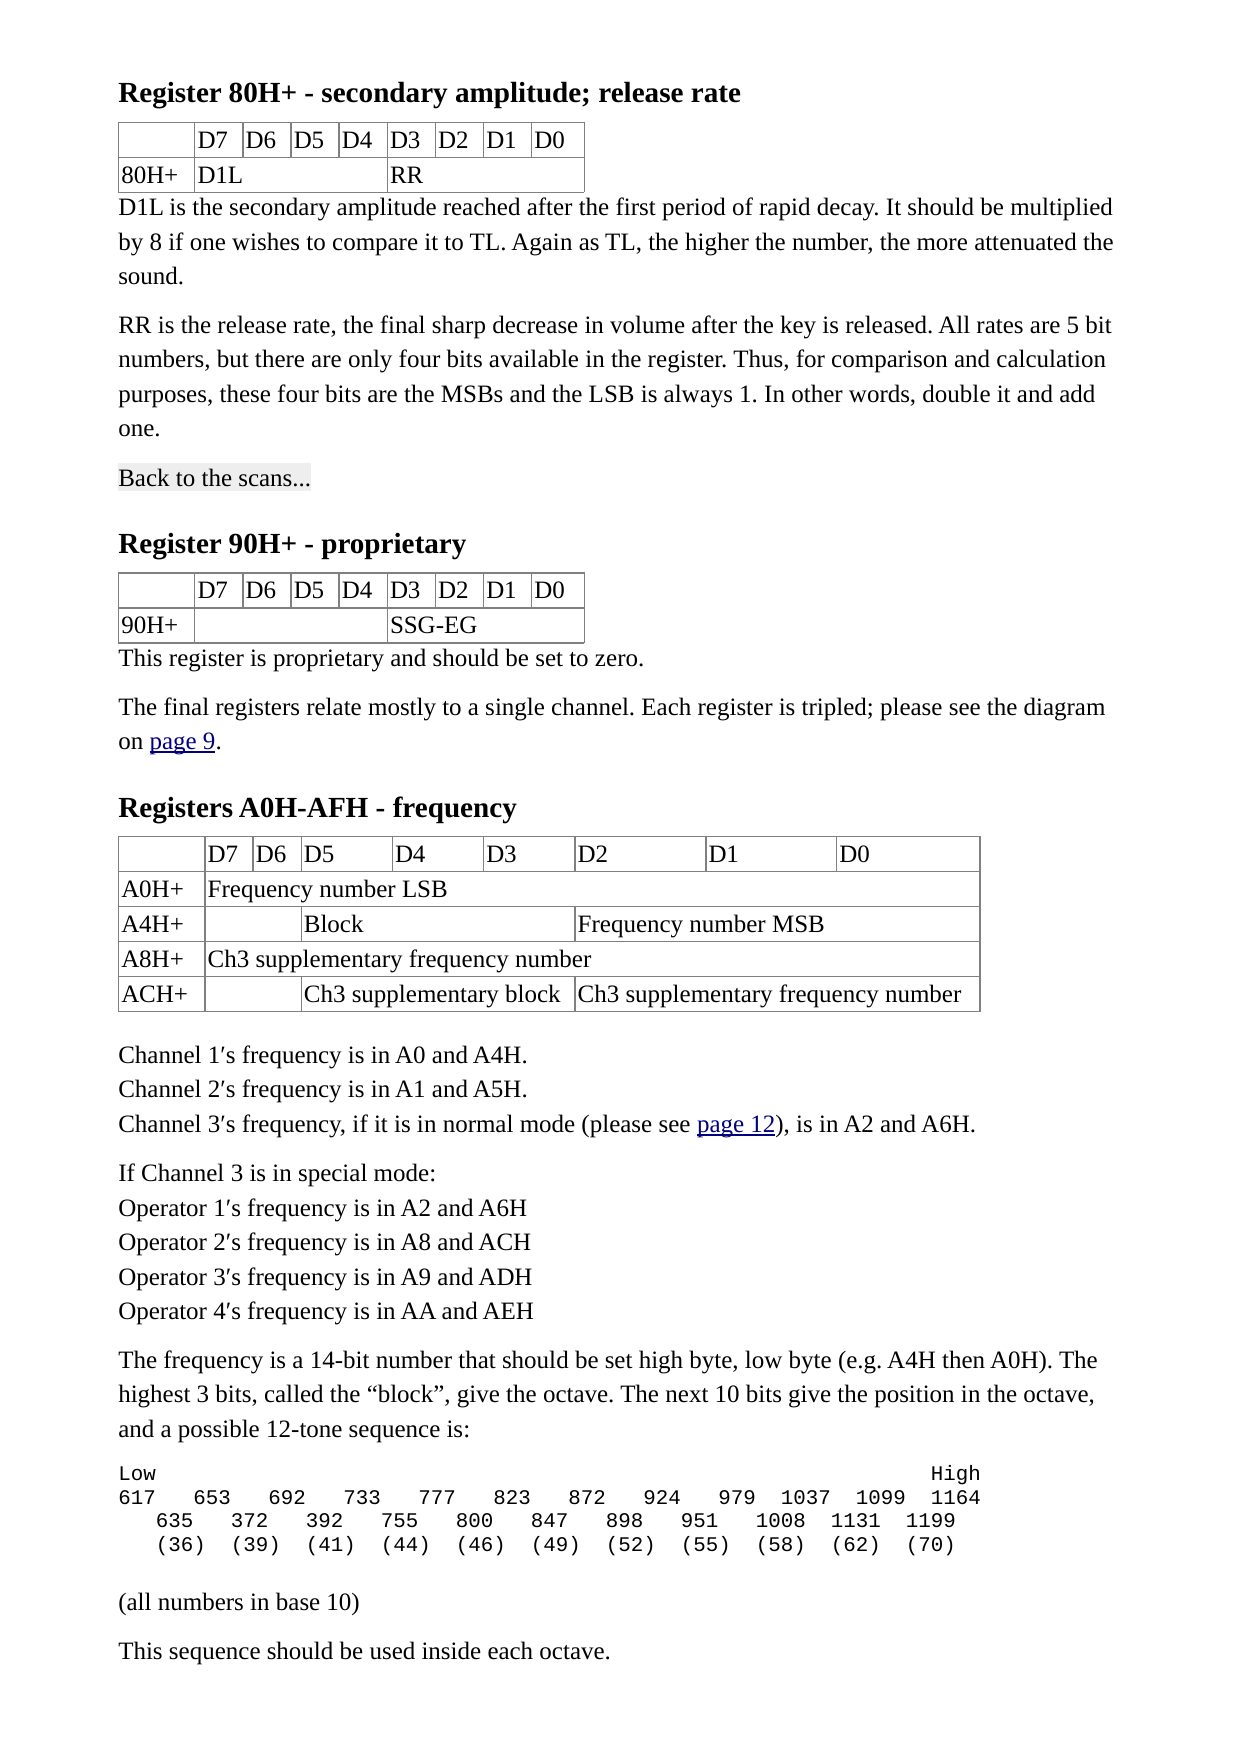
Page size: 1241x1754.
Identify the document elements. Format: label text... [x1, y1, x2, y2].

text Channel 1′s frequency is in A0 and A4H. Channel 2′s frequency is in A1 and A5H. Channel 3′s frequency, if it is in normal mode (please see page 12), is in A2 and A6H. [118, 1040, 1122, 1138]
table_cell 90H+ [119, 609, 194, 642]
text 635 372 392 755 800 847 898 951 1008 1131 1199 [118, 1510, 1122, 1534]
table_header D5 [292, 123, 338, 157]
subtitle Register 90H+ - proprietary [118, 526, 1122, 560]
table_cell Frequency number LSB [206, 872, 979, 906]
table_header D1 [707, 837, 836, 871]
table_cell SSG-EG [388, 609, 584, 642]
table_header [119, 574, 194, 607]
text (36) (39) (41) (44) (46) (49) (52) (55) (58) (62) (70) [118, 1534, 1122, 1558]
table_cell A8H+ [119, 942, 204, 976]
text RR is the release rate, the final sharp decrease in volume after the key is released. All rates are 5 bit numbers, but there are only four bits available in the register. Thus, for comparison and calculation purposes, these four bits are the MSBs and the LSB is always 1. In other words, double it and add one. [118, 310, 1122, 442]
subtitle Register 80H+ - secondary amplitude; release rate [118, 76, 1122, 109]
text The frequency is a 14-bit number that should be set high byte, low byte (e.g. A4H then A0H). The highest 3 bits, called the “block”, give the octave. The next 10 bits give the position in the octave, and a possible 12-tone sequence is: [118, 1345, 1122, 1443]
table_cell RR [388, 158, 584, 192]
table_cell Frequency number MSB [576, 907, 979, 941]
table_cell 80H+ [119, 158, 194, 192]
table_header D0 [532, 574, 584, 607]
text 617 653 692 733 777 823 872 924 979 1037 1099 1164 [118, 1487, 1122, 1510]
table_header D6 [244, 123, 290, 157]
table_cell A4H+ [119, 907, 204, 941]
table_cell A0H+ [119, 872, 204, 906]
table_header D3 [388, 574, 435, 607]
table_header D0 [837, 837, 979, 871]
table_header D4 [393, 837, 483, 871]
table_header D1 [484, 123, 531, 157]
table_cell Ch3 supplementary frequency number [576, 977, 979, 1011]
table_header D4 [340, 123, 387, 157]
table_header D6 [244, 574, 290, 607]
table_header D5 [302, 837, 392, 871]
table_header D6 [254, 837, 301, 871]
table_cell Block [302, 907, 574, 941]
table_cell [195, 609, 387, 642]
table_cell Ch3 supplementary block [302, 977, 574, 1011]
table_header D7 [195, 574, 242, 607]
subtitle Registers A0H-AFH - frequency [118, 790, 1122, 823]
text This register is proprietary and should be set to zero. [118, 643, 1122, 671]
table_cell [206, 907, 301, 941]
table_header D5 [292, 574, 338, 607]
table_cell ACH+ [119, 977, 204, 1011]
table_header D7 [206, 837, 252, 871]
text D1L is the secondary amplitude reached after the first period of rapid decay. It should be multiplied by 8 if one wishes to compare it to TL. Again as TL, the higher the number, the more attenuated the sound. [118, 192, 1122, 290]
text Low High [118, 1463, 1122, 1487]
text The final registers relate mostly to a single channel. Each register is tripled; please see the diagram on page 9. [118, 692, 1122, 755]
table_header D3 [484, 837, 574, 871]
table_header D3 [388, 123, 435, 157]
table_header D2 [436, 574, 483, 607]
text If Channel 3 is in special mode: Operator 1′s frequency is in A2 and A6H Operator 2′s frequency is in A8 and ACH Operator 3′s frequency is in A9 and ADH Operator 4′s frequency is in AA and AEH [118, 1158, 1122, 1325]
table_header [119, 837, 204, 871]
table_cell Ch3 supplementary frequency number [206, 942, 979, 976]
table_header D2 [436, 123, 483, 157]
table_cell [206, 977, 301, 1011]
text This sequence should be used inside each octave. [118, 1636, 1122, 1665]
text Back to the scans... [118, 463, 1122, 491]
table_cell D1L [195, 158, 387, 192]
table_header D4 [340, 574, 387, 607]
table_header D1 [484, 574, 531, 607]
table_header D2 [576, 837, 705, 871]
table_header D7 [195, 123, 242, 157]
text (all numbers in base 10) [118, 1587, 1122, 1616]
table_header [119, 123, 194, 157]
table_header D0 [532, 123, 584, 157]
